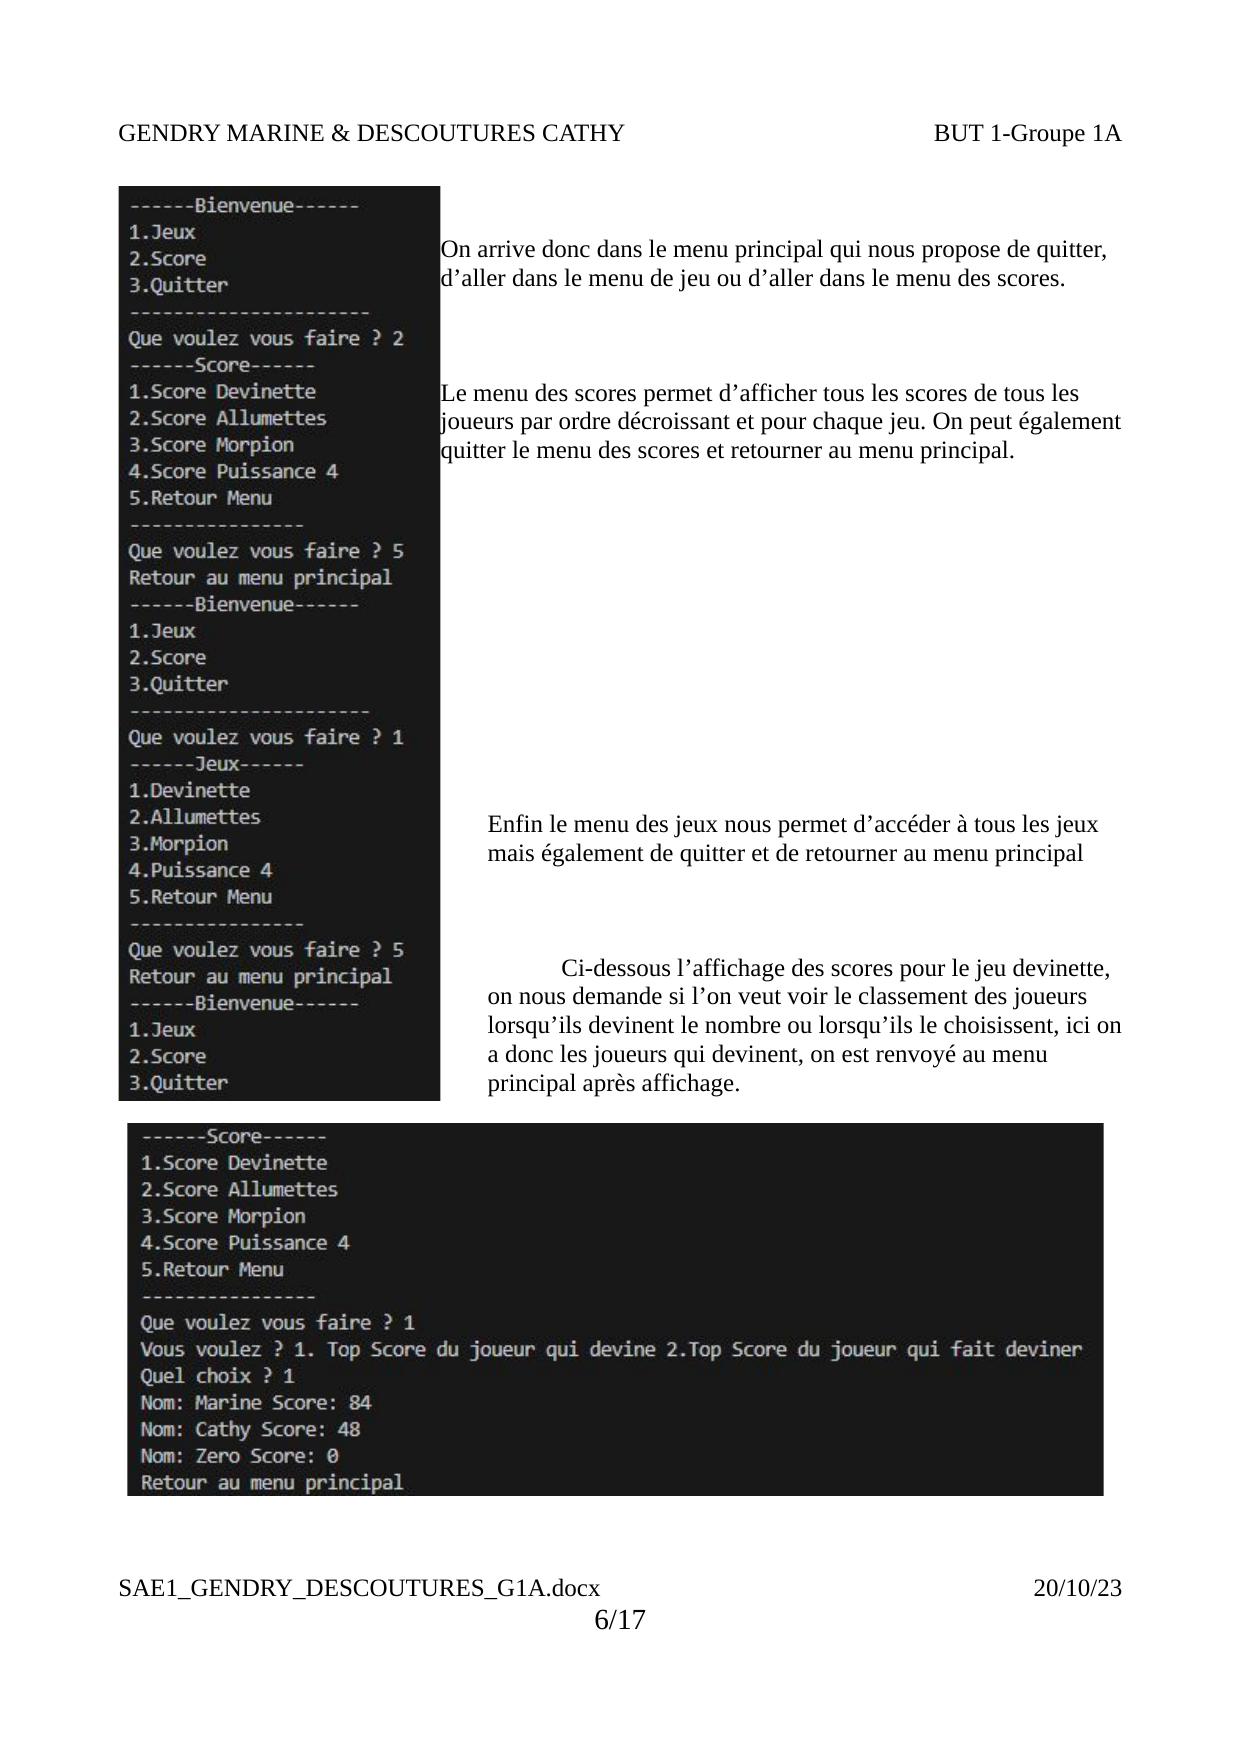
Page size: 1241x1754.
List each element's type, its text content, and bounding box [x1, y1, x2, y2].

text on nous demande si l’on veut voir le classement des joueurs lorsqu’ils devinent le nombre ou lorsqu’ils le choisissent, ici on a donc les joueurs qui devinent, on est renvoyé au menu principal après affichage. [441, 981, 1122, 1096]
text On arrive donc dans le menu principal qui nous propose de quitter, d’aller dans le menu de jeu ou d’aller dans le menu des scores. [441, 234, 1122, 291]
text Enfin le menu des jeux nous permet d’accéder à tous les jeux mais également de quitter et de retourner au menu principal [441, 809, 1122, 866]
text Le menu des scores permet d’afficher tous les scores de tous les joueurs par ordre décroissant et pour chaque jeu. On peut également quitter le menu des scores et retourner au menu principal. [441, 378, 1122, 464]
text Ci-dessous l’affichage des scores pour le jeu devinette, [441, 953, 1122, 981]
picture [127, 1123, 1104, 1496]
picture [118, 186, 441, 1101]
